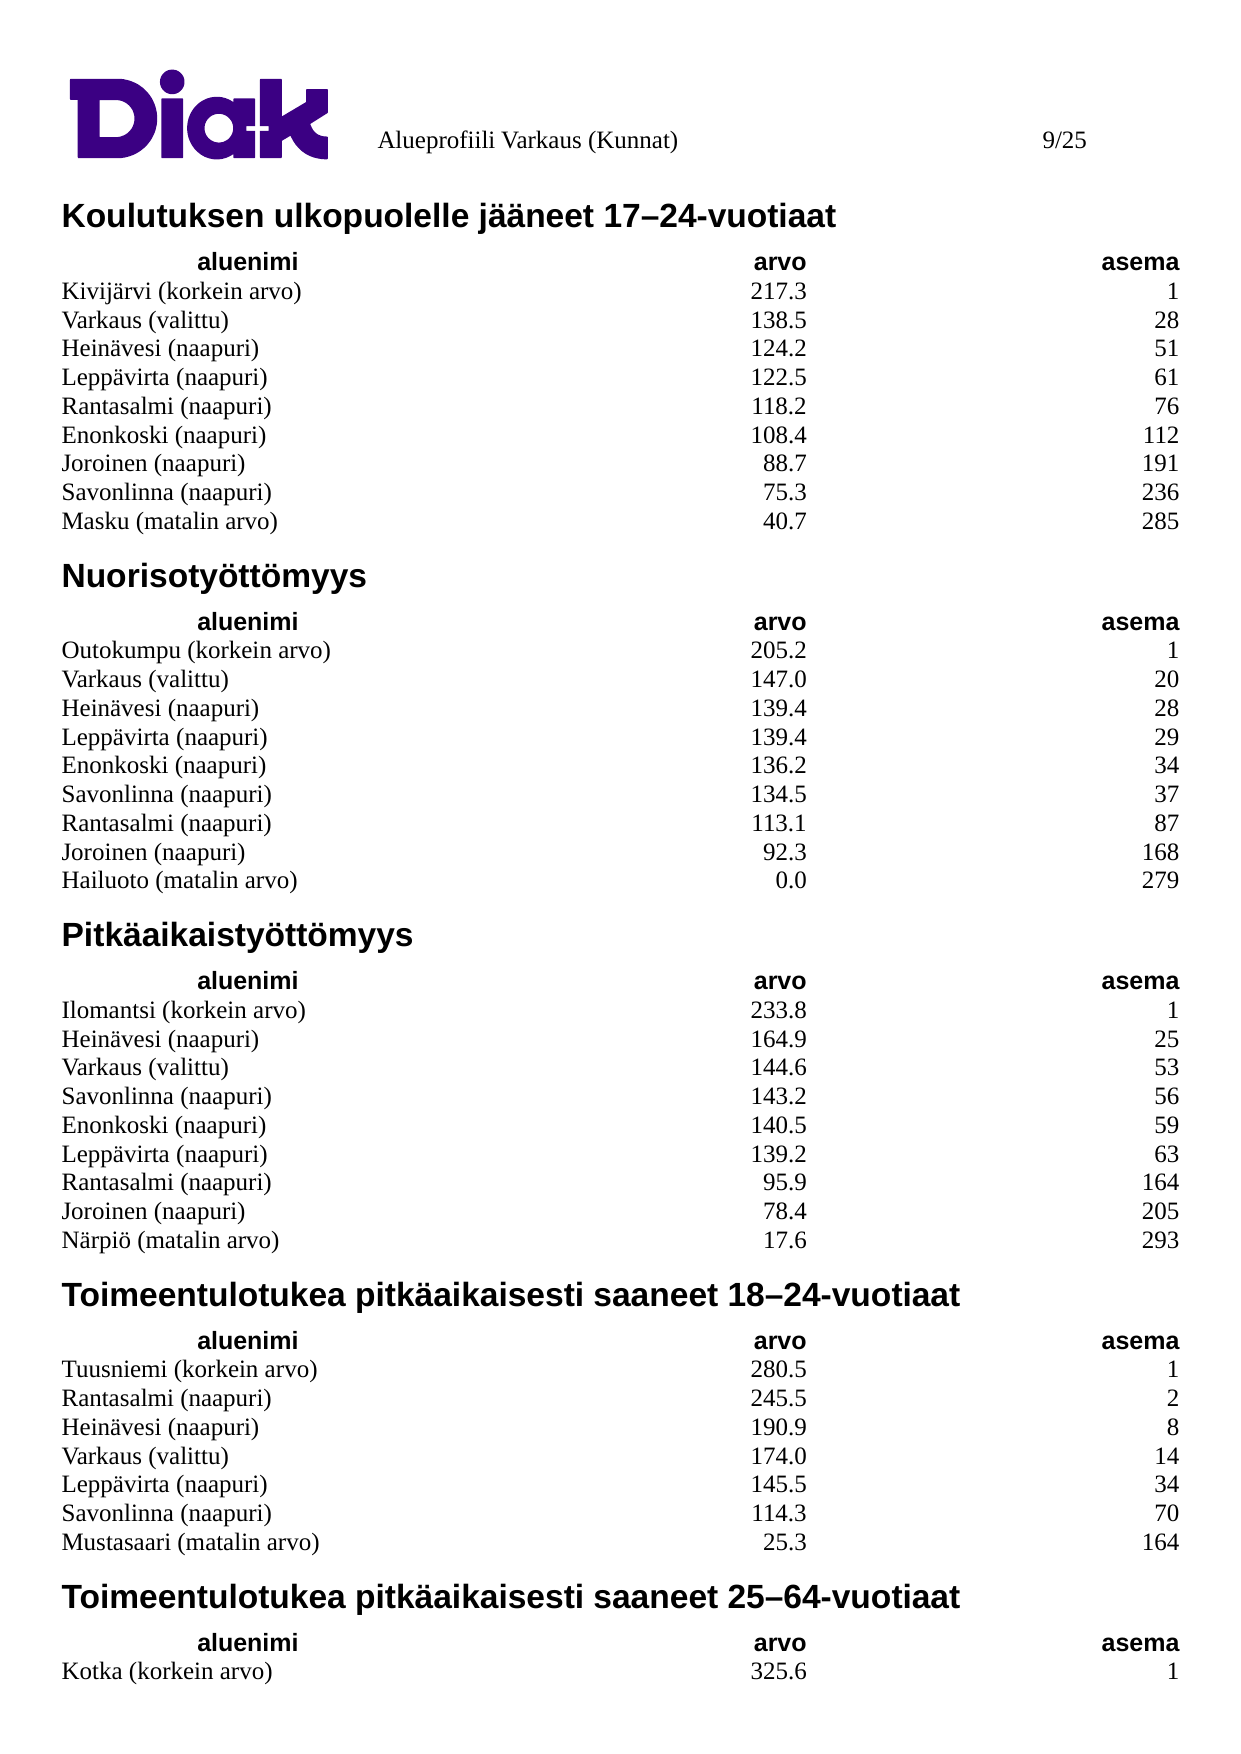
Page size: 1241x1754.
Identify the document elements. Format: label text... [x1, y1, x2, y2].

table_header aluenimi [61, 247, 434, 276]
table_header asema [806, 1326, 1179, 1354]
table_header asema [806, 247, 1179, 276]
table_cell Enonkoski (naapuri) [61, 751, 434, 779]
table_cell 76 [806, 391, 1179, 420]
table_header asema [806, 1628, 1179, 1656]
subtitle Pitkäaikaistyöttömyys [61, 915, 1179, 954]
table_cell 164 [806, 1527, 1179, 1556]
table_header aluenimi [61, 966, 434, 995]
table_cell Kivijärvi (korkein arvo) [61, 276, 434, 305]
table_cell 108.4 [434, 420, 806, 448]
table_cell 92.3 [434, 837, 806, 866]
table_cell Rantasalmi (naapuri) [61, 391, 434, 420]
table_cell Närpiö (matalin arvo) [61, 1225, 434, 1254]
table_cell Savonlinna (naapuri) [61, 1498, 434, 1527]
table_cell Joroinen (naapuri) [61, 1196, 434, 1225]
table_cell Leppävirta (naapuri) [61, 1139, 434, 1167]
table_cell 139.4 [434, 693, 806, 722]
table_cell 114.3 [434, 1498, 806, 1527]
table_cell Leppävirta (naapuri) [61, 1470, 434, 1498]
table_cell 14 [806, 1441, 1179, 1469]
table_cell 25.3 [434, 1527, 806, 1556]
table_cell 63 [806, 1139, 1179, 1167]
table_cell 59 [806, 1110, 1179, 1139]
table_cell 51 [806, 334, 1179, 362]
table_cell 236 [806, 477, 1179, 506]
table_cell 325.6 [434, 1656, 806, 1685]
table_cell Varkaus (valittu) [61, 1053, 434, 1081]
table_cell 40.7 [434, 506, 806, 535]
table_cell Tuusniemi (korkein arvo) [61, 1355, 434, 1383]
table_cell 134.5 [434, 779, 806, 808]
table_header aluenimi [61, 607, 434, 636]
subtitle Toimeentulotukea pitkäaikaisesti saaneet 18–24-vuotiaat [61, 1274, 1179, 1313]
table_cell 144.6 [434, 1053, 806, 1081]
table_cell 75.3 [434, 477, 806, 506]
table_cell 280.5 [434, 1355, 806, 1383]
table_cell 78.4 [434, 1196, 806, 1225]
table_cell 139.4 [434, 722, 806, 751]
table_cell Ilomantsi (korkein arvo) [61, 995, 434, 1024]
table_cell 293 [806, 1225, 1179, 1254]
table_cell 113.1 [434, 808, 806, 837]
table_cell 279 [806, 866, 1179, 894]
table_cell Masku (matalin arvo) [61, 506, 434, 535]
subtitle Toimeentulotukea pitkäaikaisesti saaneet 25–64-vuotiaat [61, 1577, 1179, 1615]
table_cell 136.2 [434, 751, 806, 779]
table_cell 1 [806, 995, 1179, 1024]
table_cell 174.0 [434, 1441, 806, 1469]
table_cell 88.7 [434, 449, 806, 477]
table_cell 34 [806, 751, 1179, 779]
table_header asema [806, 966, 1179, 995]
table_cell 168 [806, 837, 1179, 866]
table_cell 37 [806, 779, 1179, 808]
table_cell Enonkoski (naapuri) [61, 1110, 434, 1139]
table_cell Varkaus (valittu) [61, 1441, 434, 1469]
table_cell Leppävirta (naapuri) [61, 722, 434, 751]
table_cell 56 [806, 1081, 1179, 1110]
table_cell 28 [806, 305, 1179, 333]
table_cell 1 [806, 636, 1179, 664]
table_cell Heinävesi (naapuri) [61, 693, 434, 722]
table_cell Savonlinna (naapuri) [61, 477, 434, 506]
table_header arvo [434, 1326, 806, 1354]
subtitle Koulutuksen ulkopuolelle jääneet 17–24-vuotiaat [61, 196, 1179, 235]
table_cell Heinävesi (naapuri) [61, 334, 434, 362]
table_cell 143.2 [434, 1081, 806, 1110]
table_cell 205 [806, 1196, 1179, 1225]
table_cell 124.2 [434, 334, 806, 362]
table_cell 8 [806, 1412, 1179, 1441]
table_cell Enonkoski (naapuri) [61, 420, 434, 448]
table_cell 139.2 [434, 1139, 806, 1167]
table_cell 190.9 [434, 1412, 806, 1441]
table_cell 145.5 [434, 1470, 806, 1498]
table_cell 140.5 [434, 1110, 806, 1139]
table_header aluenimi [61, 1628, 434, 1656]
table_cell Rantasalmi (naapuri) [61, 1168, 434, 1196]
table_cell 70 [806, 1498, 1179, 1527]
table_cell Savonlinna (naapuri) [61, 1081, 434, 1110]
table_cell 118.2 [434, 391, 806, 420]
table_cell 233.8 [434, 995, 806, 1024]
table_cell 1 [806, 1355, 1179, 1383]
table_cell 138.5 [434, 305, 806, 333]
table_cell 34 [806, 1470, 1179, 1498]
table_cell 28 [806, 693, 1179, 722]
table_cell Outokumpu (korkein arvo) [61, 636, 434, 664]
table_cell Kotka (korkein arvo) [61, 1656, 434, 1685]
table_cell 112 [806, 420, 1179, 448]
table_cell Heinävesi (naapuri) [61, 1412, 434, 1441]
table_header arvo [434, 966, 806, 995]
table_cell 122.5 [434, 362, 806, 391]
table_cell 164.9 [434, 1024, 806, 1052]
table_cell Leppävirta (naapuri) [61, 362, 434, 391]
table_cell 205.2 [434, 636, 806, 664]
table_cell 61 [806, 362, 1179, 391]
table_cell 1 [806, 276, 1179, 305]
table_cell 53 [806, 1053, 1179, 1081]
table_cell Savonlinna (naapuri) [61, 779, 434, 808]
table_header asema [806, 607, 1179, 636]
table_cell Varkaus (valittu) [61, 664, 434, 693]
table_cell 25 [806, 1024, 1179, 1052]
table_cell Mustasaari (matalin arvo) [61, 1527, 434, 1556]
table_header arvo [434, 1628, 806, 1656]
table_cell Varkaus (valittu) [61, 305, 434, 333]
table_cell 164 [806, 1168, 1179, 1196]
table_cell 29 [806, 722, 1179, 751]
table_cell 0.0 [434, 866, 806, 894]
table_cell Joroinen (naapuri) [61, 837, 434, 866]
table_header aluenimi [61, 1326, 434, 1354]
table_cell 1 [806, 1656, 1179, 1685]
table_header arvo [434, 607, 806, 636]
table_cell Joroinen (naapuri) [61, 449, 434, 477]
table_cell 147.0 [434, 664, 806, 693]
table_cell 2 [806, 1383, 1179, 1412]
table_cell 17.6 [434, 1225, 806, 1254]
table_cell 95.9 [434, 1168, 806, 1196]
table_cell 285 [806, 506, 1179, 535]
table_cell 191 [806, 449, 1179, 477]
table_header arvo [434, 247, 806, 276]
table_cell Heinävesi (naapuri) [61, 1024, 434, 1052]
table_cell Hailuoto (matalin arvo) [61, 866, 434, 894]
table_cell 217.3 [434, 276, 806, 305]
table_cell Rantasalmi (naapuri) [61, 808, 434, 837]
table_cell 20 [806, 664, 1179, 693]
table_cell 87 [806, 808, 1179, 837]
table_cell 245.5 [434, 1383, 806, 1412]
table_cell Rantasalmi (naapuri) [61, 1383, 434, 1412]
subtitle Nuorisotyöttömyys [61, 556, 1179, 594]
